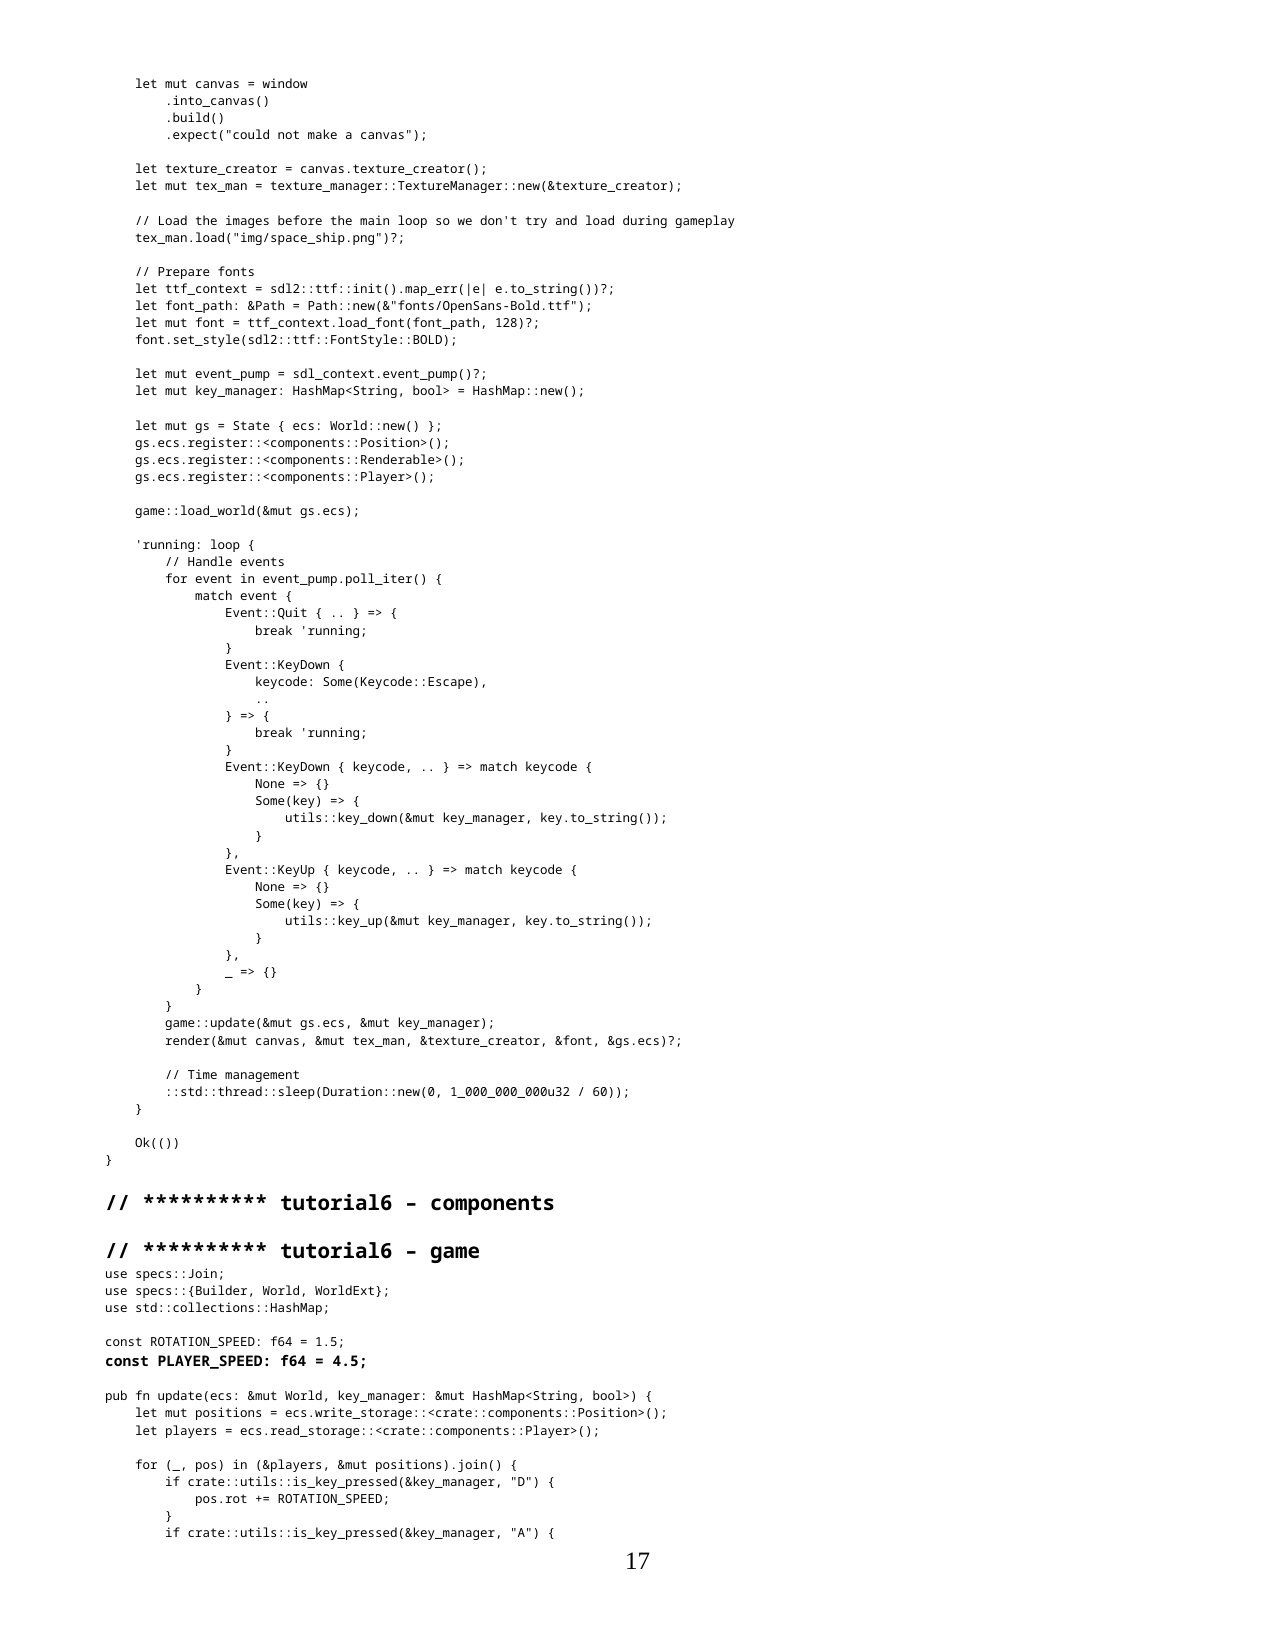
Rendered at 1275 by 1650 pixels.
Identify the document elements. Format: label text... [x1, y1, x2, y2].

text tex_man.load("img/space_ship.png")?; [105, 229, 1170, 246]
text let mut canvas = window [105, 75, 1170, 92]
text match event { [105, 587, 1170, 604]
text .. [105, 690, 1170, 707]
text Event::KeyDown { [105, 656, 1170, 673]
text } [105, 997, 1170, 1014]
text gs.ecs.register::<components::Player>(); [105, 468, 1170, 485]
text ::std::thread::sleep(Duration::new(0, 1_000_000_000u32 / 60)); [105, 1083, 1170, 1100]
text }, [105, 946, 1170, 963]
text None => {} [105, 775, 1170, 792]
text pub fn update(ecs: &mut World, key_manager: &mut HashMap<String, bool>) { [105, 1387, 1170, 1404]
text const PLAYER_SPEED: f64 = 4.5; [105, 1350, 1170, 1370]
text let players = ecs.read_storage::<crate::components::Player>(); [105, 1422, 1170, 1439]
text Event::KeyDown { keycode, .. } => match keycode { [105, 758, 1170, 775]
text // Load the images before the main loop so we don't try and load during gameplay [105, 212, 1170, 229]
text } [105, 1151, 1170, 1168]
text // ********** tutorial6 – components [105, 1188, 1170, 1217]
text _ => {} [105, 963, 1170, 980]
text .into_canvas() [105, 92, 1170, 109]
text None => {} [105, 878, 1170, 895]
text let ttf_context = sdl2::ttf::init().map_err(|e| e.to_string())?; [105, 280, 1170, 297]
text keycode: Some(Keycode::Escape), [105, 673, 1170, 690]
text for (_, pos) in (&players, &mut positions).join() { [105, 1456, 1170, 1473]
text } [105, 741, 1170, 758]
text Ok(()) [105, 1134, 1170, 1151]
text Some(key) => { [105, 792, 1170, 809]
text if crate::utils::is_key_pressed(&key_manager, "D") { [105, 1473, 1170, 1490]
text let mut gs = State { ecs: World::new() }; [105, 417, 1170, 434]
text pos.rot += ROTATION_SPEED; [105, 1490, 1170, 1507]
text // Prepare fonts [105, 263, 1170, 280]
text let font_path: &Path = Path::new(&"fonts/OpenSans-Bold.ttf"); [105, 297, 1170, 314]
text use specs::{Builder, World, WorldExt}; [105, 1282, 1170, 1299]
text game::load_world(&mut gs.ecs); [105, 502, 1170, 519]
text let texture_creator = canvas.texture_creator(); [105, 160, 1170, 177]
text // Handle events [105, 553, 1170, 570]
text break 'running; [105, 724, 1170, 741]
text 'running: loop { [105, 536, 1170, 553]
text render(&mut canvas, &mut tex_man, &texture_creator, &font, &gs.ecs)?; [105, 1032, 1170, 1049]
text Event::Quit { .. } => { [105, 604, 1170, 622]
text } [105, 929, 1170, 946]
text // Time management [105, 1066, 1170, 1083]
text gs.ecs.register::<components::Position>(); [105, 434, 1170, 451]
text let mut font = ttf_context.load_font(font_path, 128)?; [105, 314, 1170, 331]
text break 'running; [105, 622, 1170, 639]
text use std::collections::HashMap; [105, 1299, 1170, 1316]
text let mut key_manager: HashMap<String, bool> = HashMap::new(); [105, 382, 1170, 399]
text utils::key_down(&mut key_manager, key.to_string()); [105, 809, 1170, 827]
text }, [105, 844, 1170, 861]
text utils::key_up(&mut key_manager, key.to_string()); [105, 912, 1170, 929]
text } [105, 980, 1170, 997]
text gs.ecs.register::<components::Renderable>(); [105, 451, 1170, 468]
text game::update(&mut gs.ecs, &mut key_manager); [105, 1014, 1170, 1032]
text let mut event_pump = sdl_context.event_pump()?; [105, 365, 1170, 382]
text for event in event_pump.poll_iter() { [105, 570, 1170, 587]
text .expect("could not make a canvas"); [105, 126, 1170, 143]
text let mut positions = ecs.write_storage::<crate::components::Position>(); [105, 1404, 1170, 1422]
text } [105, 639, 1170, 656]
text Some(key) => { [105, 895, 1170, 912]
text } [105, 1507, 1170, 1524]
text Event::KeyUp { keycode, .. } => match keycode { [105, 861, 1170, 878]
text } => { [105, 707, 1170, 724]
text } [105, 827, 1170, 844]
text if crate::utils::is_key_pressed(&key_manager, "A") { [105, 1524, 1170, 1541]
text // ********** tutorial6 – game [105, 1237, 1170, 1265]
text let mut tex_man = texture_manager::TextureManager::new(&texture_creator); [105, 177, 1170, 194]
text use specs::Join; [105, 1265, 1170, 1282]
text font.set_style(sdl2::ttf::FontStyle::BOLD); [105, 331, 1170, 348]
text } [105, 1100, 1170, 1117]
text const ROTATION_SPEED: f64 = 1.5; [105, 1333, 1170, 1350]
text .build() [105, 109, 1170, 126]
